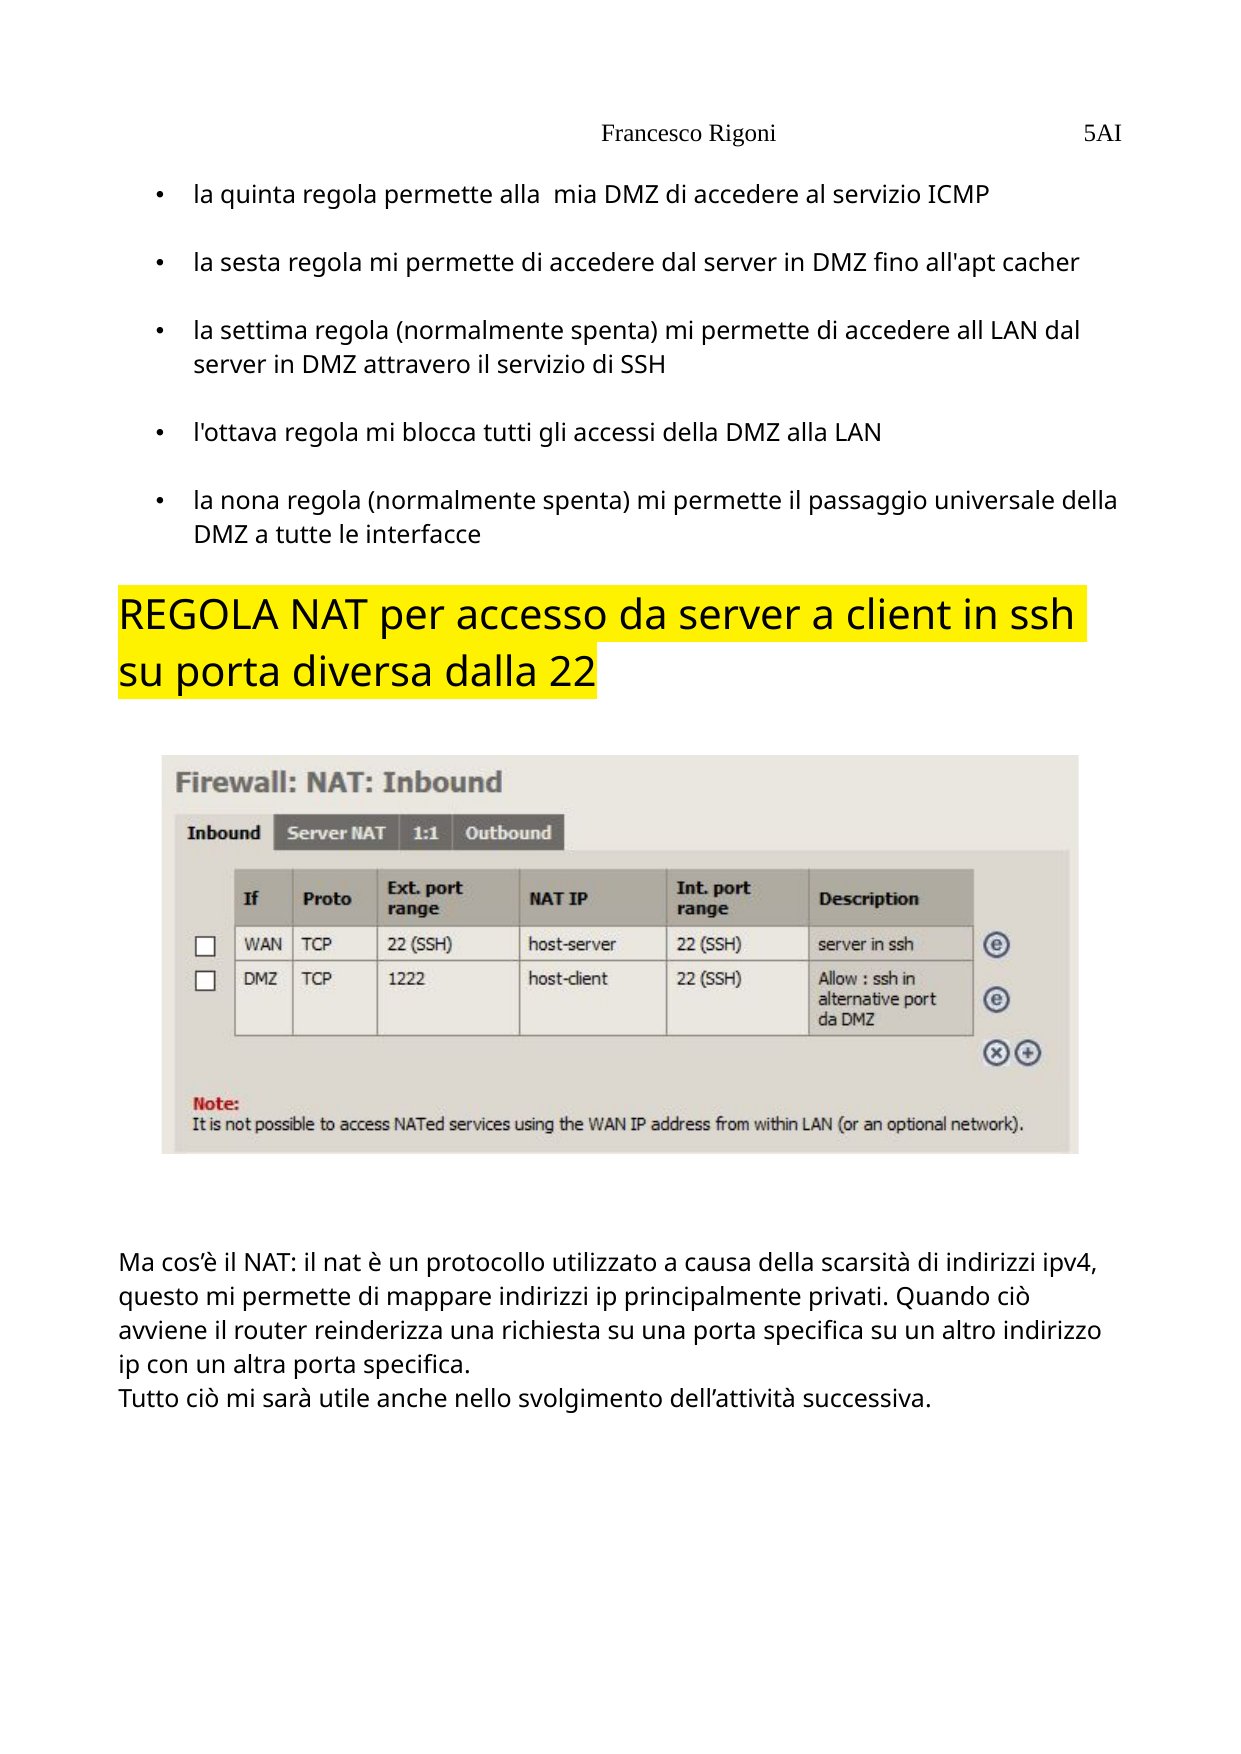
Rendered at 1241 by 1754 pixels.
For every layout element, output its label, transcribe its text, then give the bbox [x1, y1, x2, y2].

text Tutto ciò mi sarà utile anche nello svolgimento dell’attività successiva. [118, 1381, 1122, 1415]
list la sesta regola mi permette di accedere dal server in DMZ fino all'apt cacher [156, 244, 1122, 313]
list la nona regola (normalmente spenta) mi permette il passaggio universale della DMZ a tutte le interfacce [156, 483, 1122, 585]
list l'ottava regola mi blocca tutti gli accessi della DMZ alla LAN [156, 415, 1122, 483]
list la settima regola (normalmente spenta) mi permette di accedere all LAN dal server in DMZ attravero il servizio di SSH [156, 313, 1122, 415]
text REGOLA NAT per accesso da server a client in ssh su porta diversa dalla 22 [118, 585, 1122, 699]
text Ma cos’è il NAT: il nat è un protocollo utilizzato a causa della scarsità di indirizzi ipv4, questo mi permette di mappare indirizzi ip principalmente privati. Quando ciò avviene il router reinderizza una richiesta su una porta specifica su un altro indirizzo ip con un altra porta specifica. [118, 1245, 1122, 1381]
list la quinta regola permette alla mia DMZ di accedere al servizio ICMP [156, 176, 1122, 244]
picture [161, 755, 1079, 1154]
